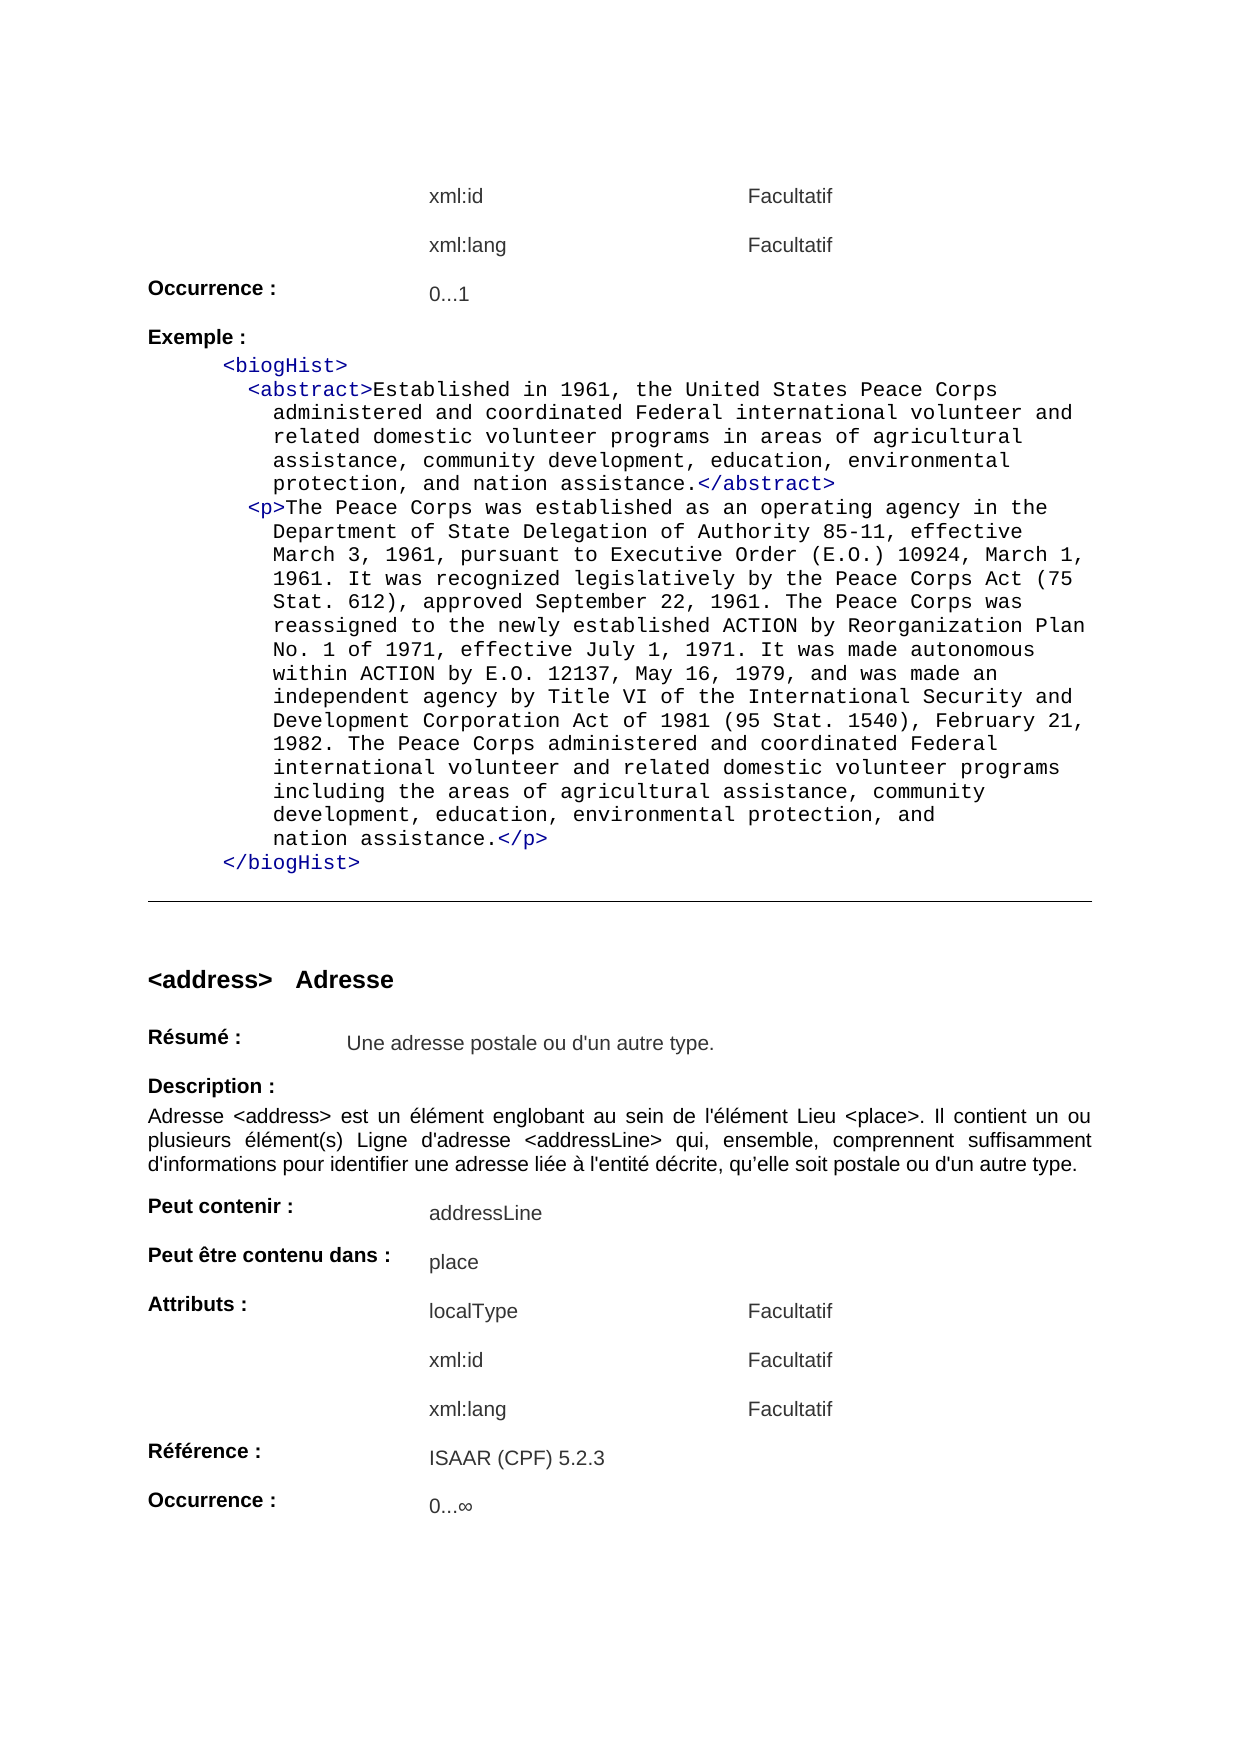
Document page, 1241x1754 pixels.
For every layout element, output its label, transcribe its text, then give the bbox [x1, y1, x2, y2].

text protection, and nation assistance.</abstract> <p>The Peace Corps was established as an operating agency in the [148, 473, 1092, 521]
text including the areas of agricultural assistance, community [148, 781, 1092, 804]
text No. 1 of 1971, effective July 1, 1971. It was made autonomous [148, 639, 1092, 662]
table_cell [148, 221, 429, 270]
table_cell xml:lang [429, 221, 748, 270]
table_cell Facultatif [748, 172, 1085, 221]
text 1961. It was recognized legislatively by the Peace Corps Act (75 [148, 568, 1092, 592]
table_cell 0...∞ [429, 1482, 1085, 1531]
table_cell localType [429, 1286, 748, 1335]
table_cell [148, 1335, 429, 1384]
text Exemple : [148, 325, 1092, 349]
table_cell Facultatif [748, 1384, 1085, 1433]
text within ACTION by E.O. 12137, May 16, 1979, and was made an [148, 662, 1092, 686]
table_cell Facultatif [748, 1335, 1085, 1384]
table_cell xml:id [429, 172, 748, 221]
text development, education, environmental protection, and nation assistance.</p> </biogHist> [148, 804, 1092, 875]
table_header Une adresse postale ou d'un autre type. [335, 1018, 1085, 1067]
table_cell ISAAR (CPF) 5.2.3 [429, 1433, 1085, 1482]
table_cell 0...1 [429, 270, 1085, 319]
text assistance, community development, education, environmental [148, 450, 1092, 473]
table_cell [148, 1384, 429, 1433]
table_cell Occurrence : [148, 270, 429, 319]
text Stat. 612), approved September 22, 1961. The Peace Corps was [148, 592, 1092, 615]
table_cell Attributs : [148, 1286, 429, 1335]
text Development Corporation Act of 1981 (95 Stat. 1540), February 21, [148, 710, 1092, 733]
table_cell [148, 172, 429, 221]
text Department of State Delegation of Authority 85-11, effective [148, 521, 1092, 544]
text independent agency by Title VI of the International Security and [148, 686, 1092, 710]
table_cell xml:id [429, 1335, 748, 1384]
table_header Résumé : [136, 1018, 335, 1067]
text international volunteer and related domestic volunteer programs [148, 757, 1092, 781]
table_cell place [429, 1237, 1085, 1286]
text <address> Adresse [148, 964, 1092, 993]
table_cell Occurrence : [148, 1482, 429, 1531]
table_header addressLine [429, 1188, 1085, 1237]
text 1982. The Peace Corps administered and coordinated Federal [148, 733, 1092, 757]
text administered and coordinated Federal international volunteer and [148, 402, 1092, 426]
table_cell Peut être contenu dans : [148, 1237, 429, 1286]
table_header Peut contenir : [148, 1188, 429, 1237]
table_cell Facultatif [748, 1286, 1085, 1335]
text reassigned to the newly established ACTION by Reorganization Plan [148, 615, 1092, 639]
table_cell xml:lang [429, 1384, 748, 1433]
text <biogHist> <abstract>Established in 1961, the United States Peace Corps [148, 355, 1092, 402]
table_cell Référence : [148, 1433, 429, 1482]
text Adresse <address> est un élément englobant au sein de l'élément Lieu <place>. Il contient un ou plusieurs élément(s) Ligne d'adresse <addressLine> qui, ensemble, comprennent suffisamment d'informations pour identifier une adresse liée à l'entité décrite, qu’elle soit postale ou d'un autre type. [148, 1104, 1092, 1176]
table_cell Facultatif [748, 221, 1085, 270]
text Description : [148, 1073, 1092, 1097]
text March 3, 1961, pursuant to Executive Order (E.O.) 10924, March 1, [148, 544, 1092, 568]
text related domestic volunteer programs in areas of agricultural [148, 426, 1092, 450]
